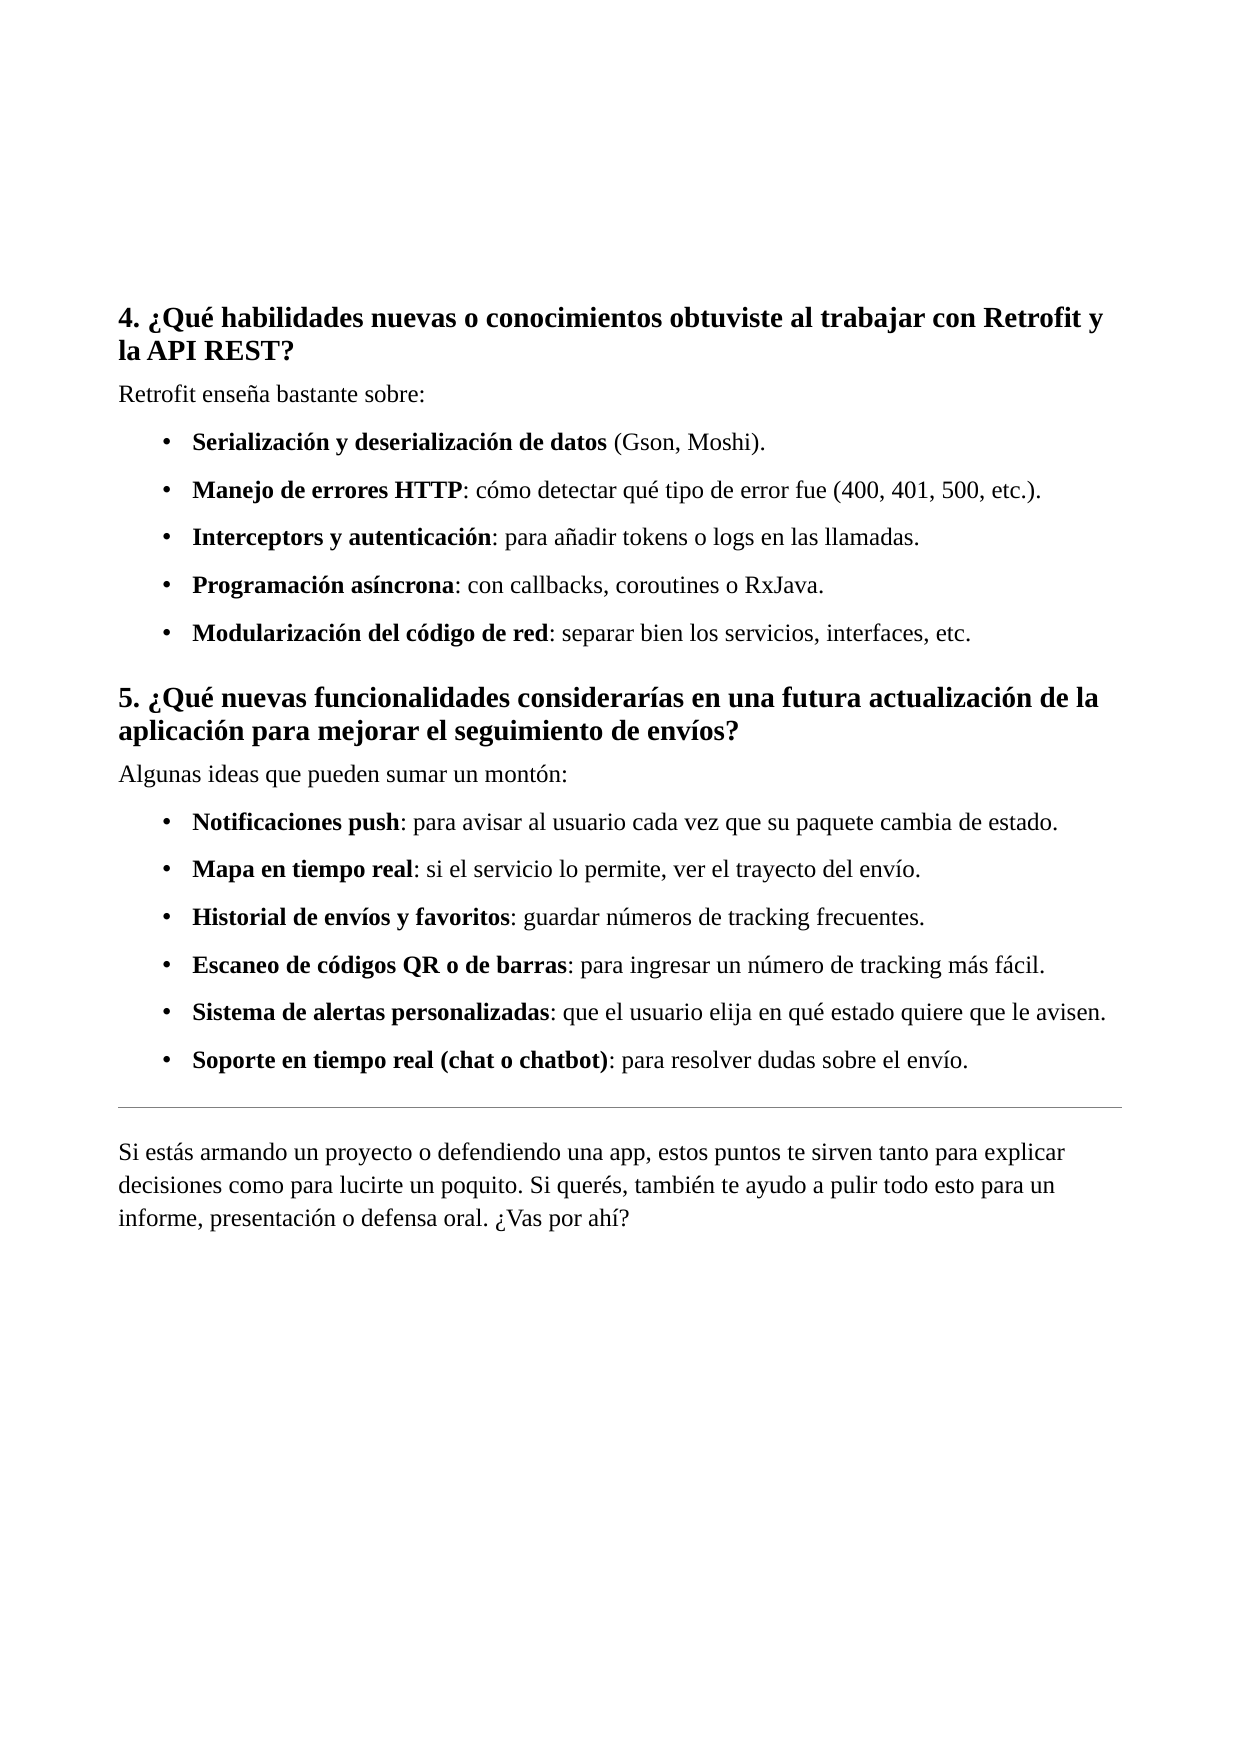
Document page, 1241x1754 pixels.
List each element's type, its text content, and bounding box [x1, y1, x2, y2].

list Mapa en tiempo real: si el servicio lo permite, ver el trayecto del envío. [162, 854, 1122, 883]
list Historial de envíos y favoritos: guardar números de tracking frecuentes. [162, 902, 1122, 931]
text Retrofit enseña bastante sobre: [118, 379, 1122, 408]
list Programación asíncrona: con callbacks, coroutines o RxJava. [162, 570, 1122, 599]
list Notificaciones push: para avisar al usuario cada vez que su paquete cambia de estado. [162, 807, 1122, 836]
text Algunas ideas que pueden sumar un montón: [118, 759, 1122, 788]
list Modularización del código de red: separar bien los servicios, interfaces, etc. [162, 618, 1122, 646]
list Manejo de errores HTTP: cómo detectar qué tipo de error fue (400, 401, 500, etc.). [162, 475, 1122, 503]
list Interceptors y autenticación: para añadir tokens o logs en las llamadas. [162, 522, 1122, 551]
list Escaneo de códigos QR o de barras: para ingresar un número de tracking más fácil. [162, 950, 1122, 978]
list Serialización y deserialización de datos (Gson, Moshi). [162, 427, 1122, 456]
subtitle 4. ¿Qué habilidades nuevas o conocimientos obtuviste al trabajar con Retrofit y la API REST? [118, 300, 1122, 367]
text Si estás armando un proyecto o defendiendo una app, estos puntos te sirven tanto para explicar decisiones como para lucirte un poquito. Si querés, también te ayudo a pulir todo esto para un informe, presentación o defensa oral. ¿Vas por ahí? [118, 1137, 1122, 1232]
subtitle 5. ¿Qué nuevas funcionalidades considerarías en una futura actualización de la aplicación para mejorar el seguimiento de envíos? [118, 680, 1122, 747]
list Sistema de alertas personalizadas: que el usuario elija en qué estado quiere que le avisen. [162, 997, 1122, 1026]
list Soporte en tiempo real (chat o chatbot): para resolver dudas sobre el envío. [162, 1045, 1122, 1074]
